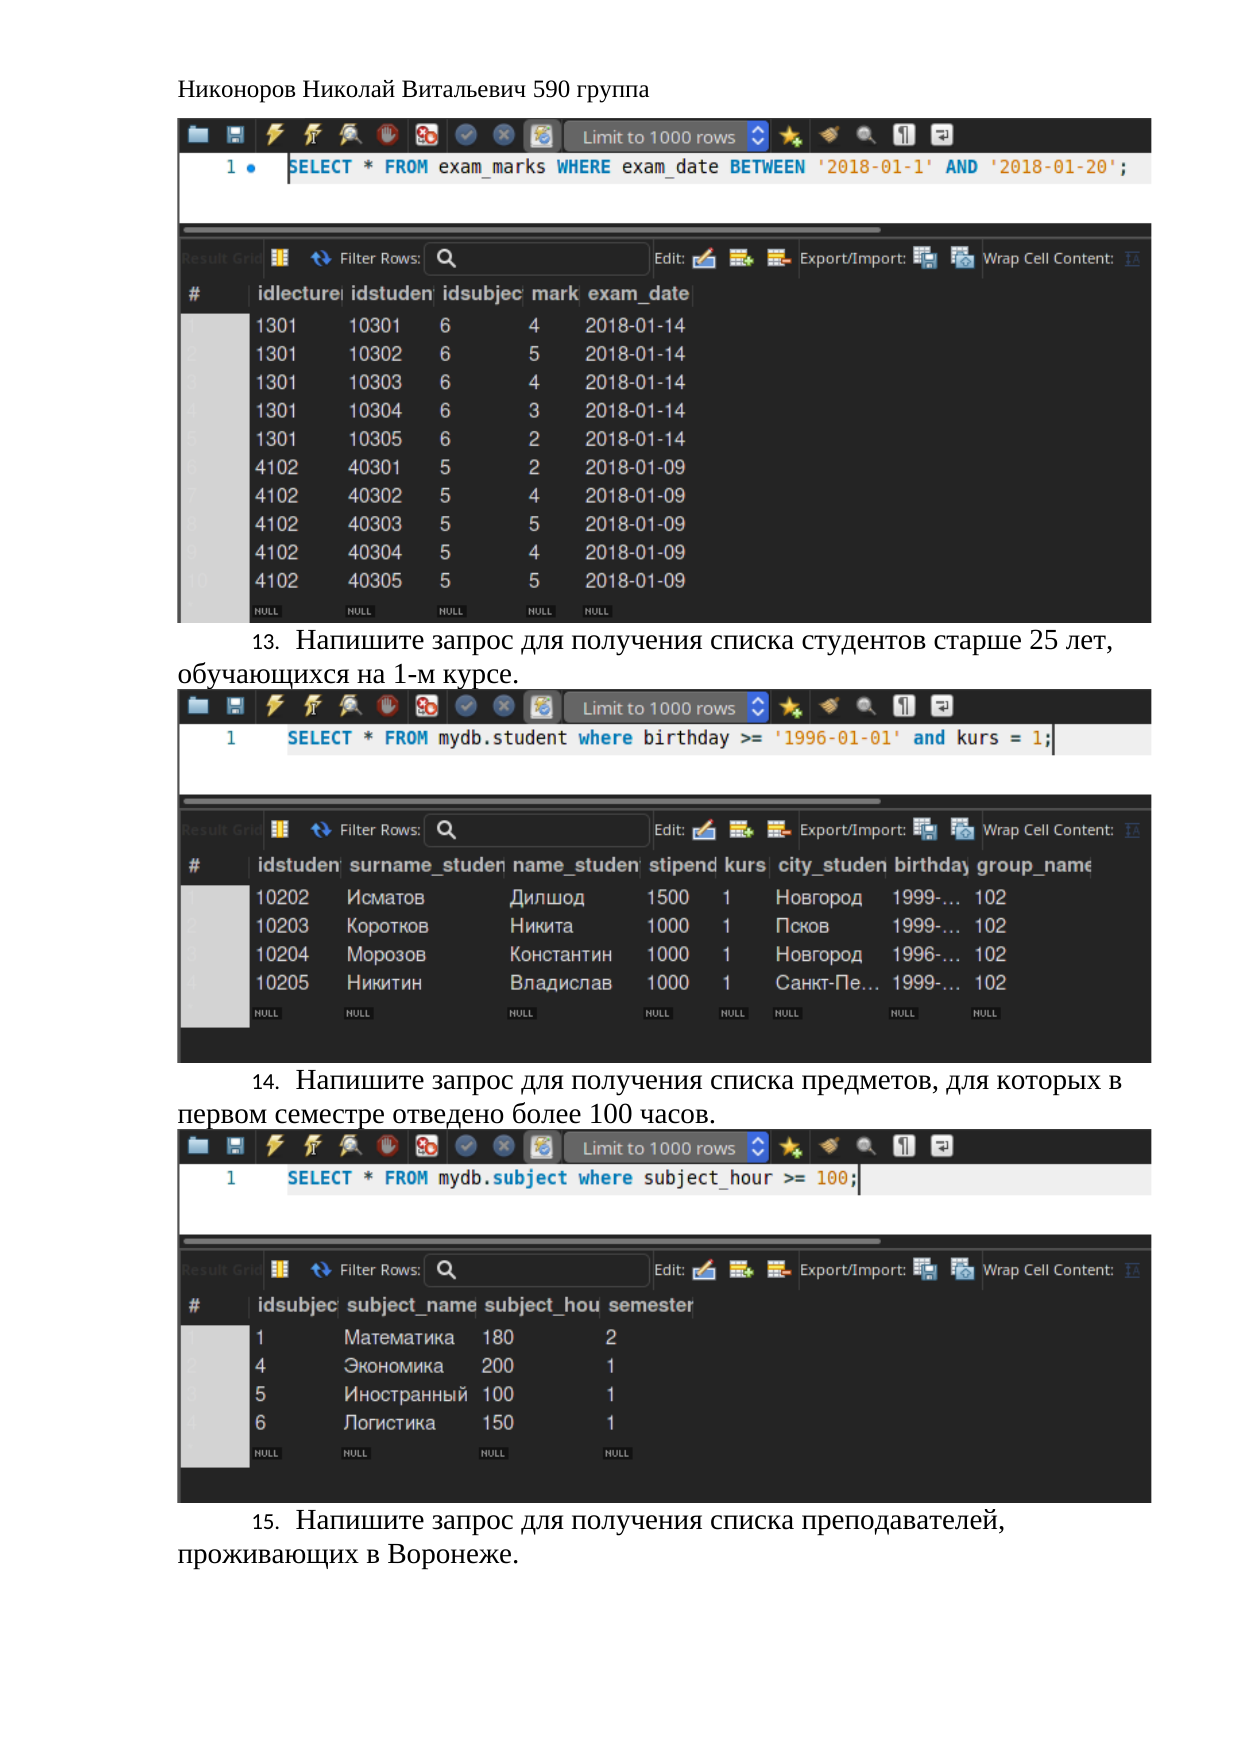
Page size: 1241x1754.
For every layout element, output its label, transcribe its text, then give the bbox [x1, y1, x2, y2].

picture [177, 118, 1152, 623]
list Напишите запрос для получения списка студентов старше 25 лет, обучающихся на 1-м курсе. [177, 623, 1152, 689]
list Напишите запрос для получения списка преподавателей, проживающих в Воронеже. [177, 1503, 1152, 1569]
list Напишите запрос для получения списка предметов, для которых в первом семестре отведено более 100 часов. [177, 1063, 1152, 1129]
picture [177, 1129, 1152, 1503]
picture [177, 689, 1152, 1063]
